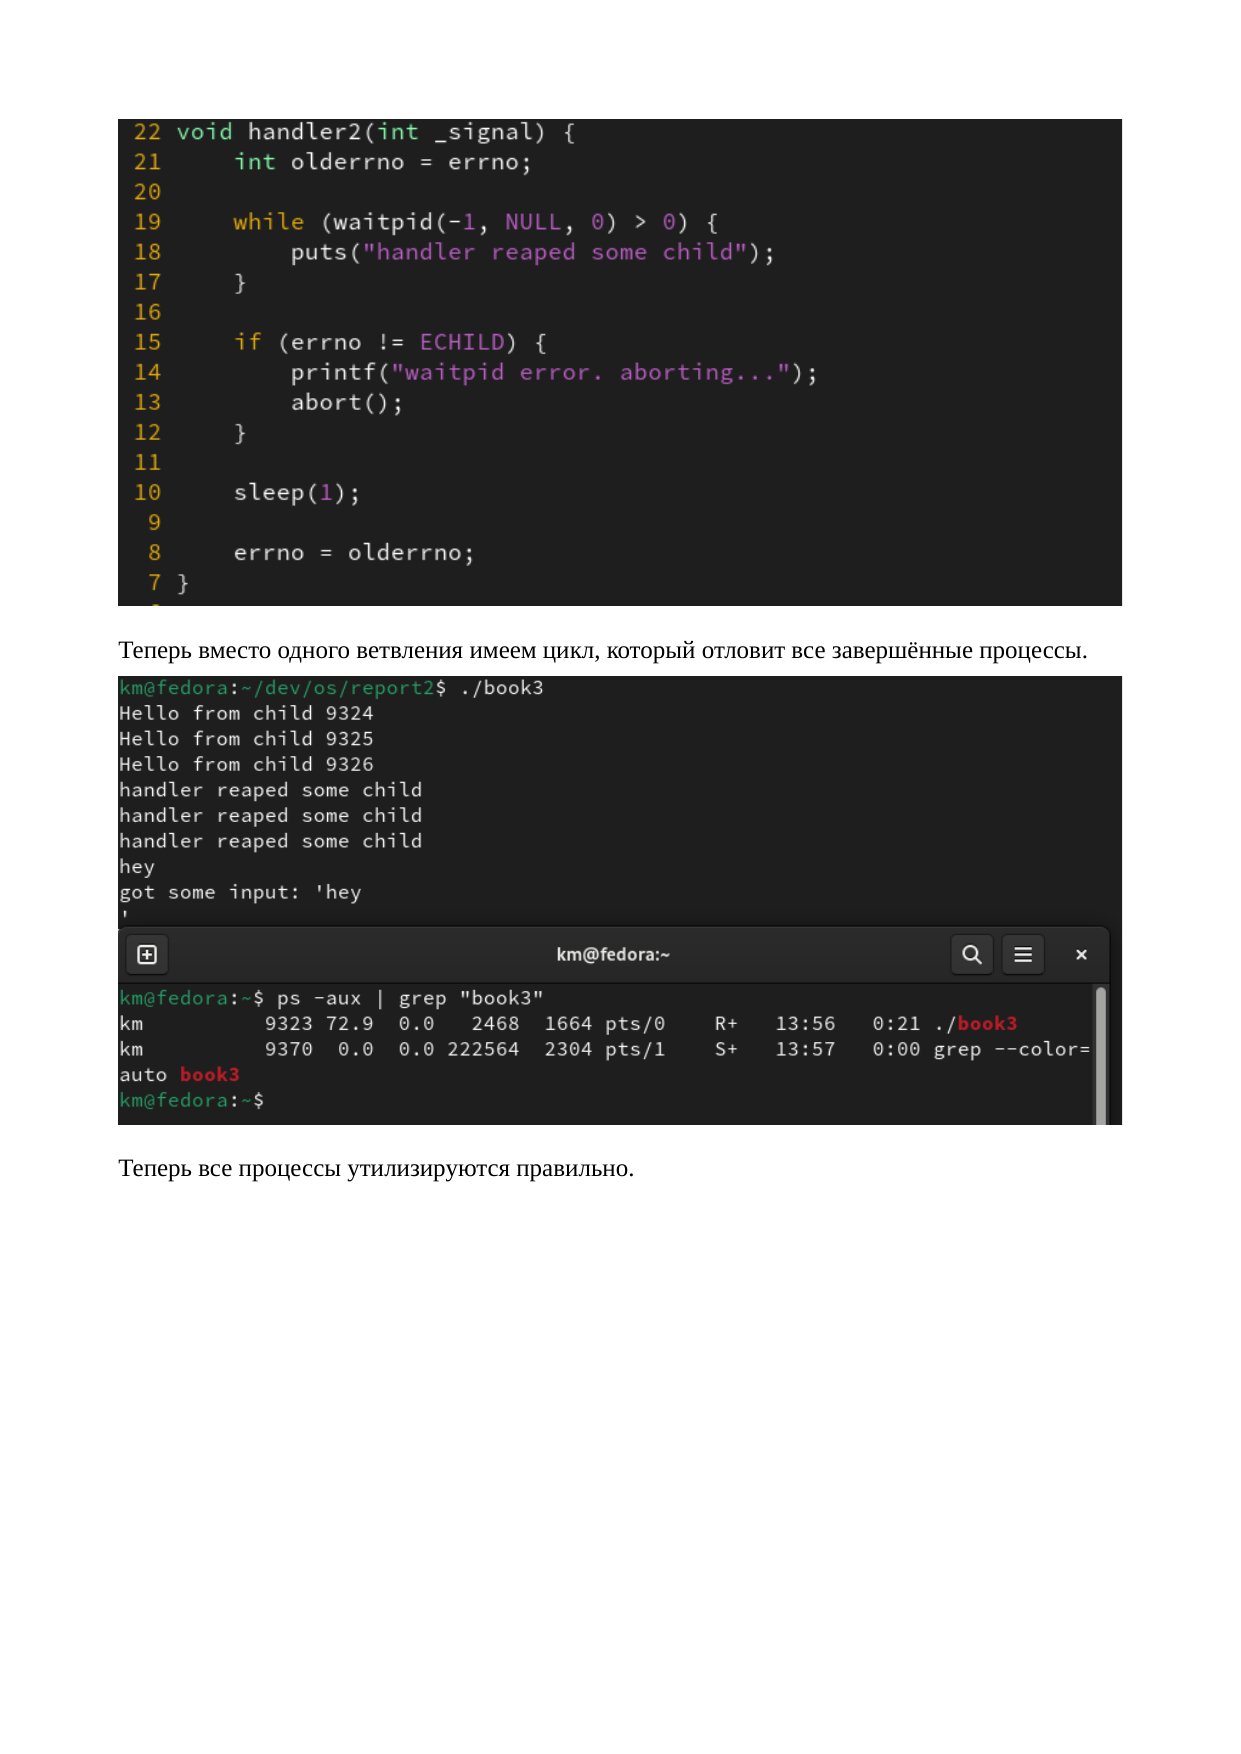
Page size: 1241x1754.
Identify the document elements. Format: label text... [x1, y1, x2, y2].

text Теперь все процессы утилизируются правильно. [118, 1153, 1122, 1182]
text Теперь вместо одного ветвления имеем цикл, который отловит все завершённые процессы. [118, 635, 1122, 663]
picture [118, 119, 1123, 606]
picture [118, 676, 1123, 1125]
